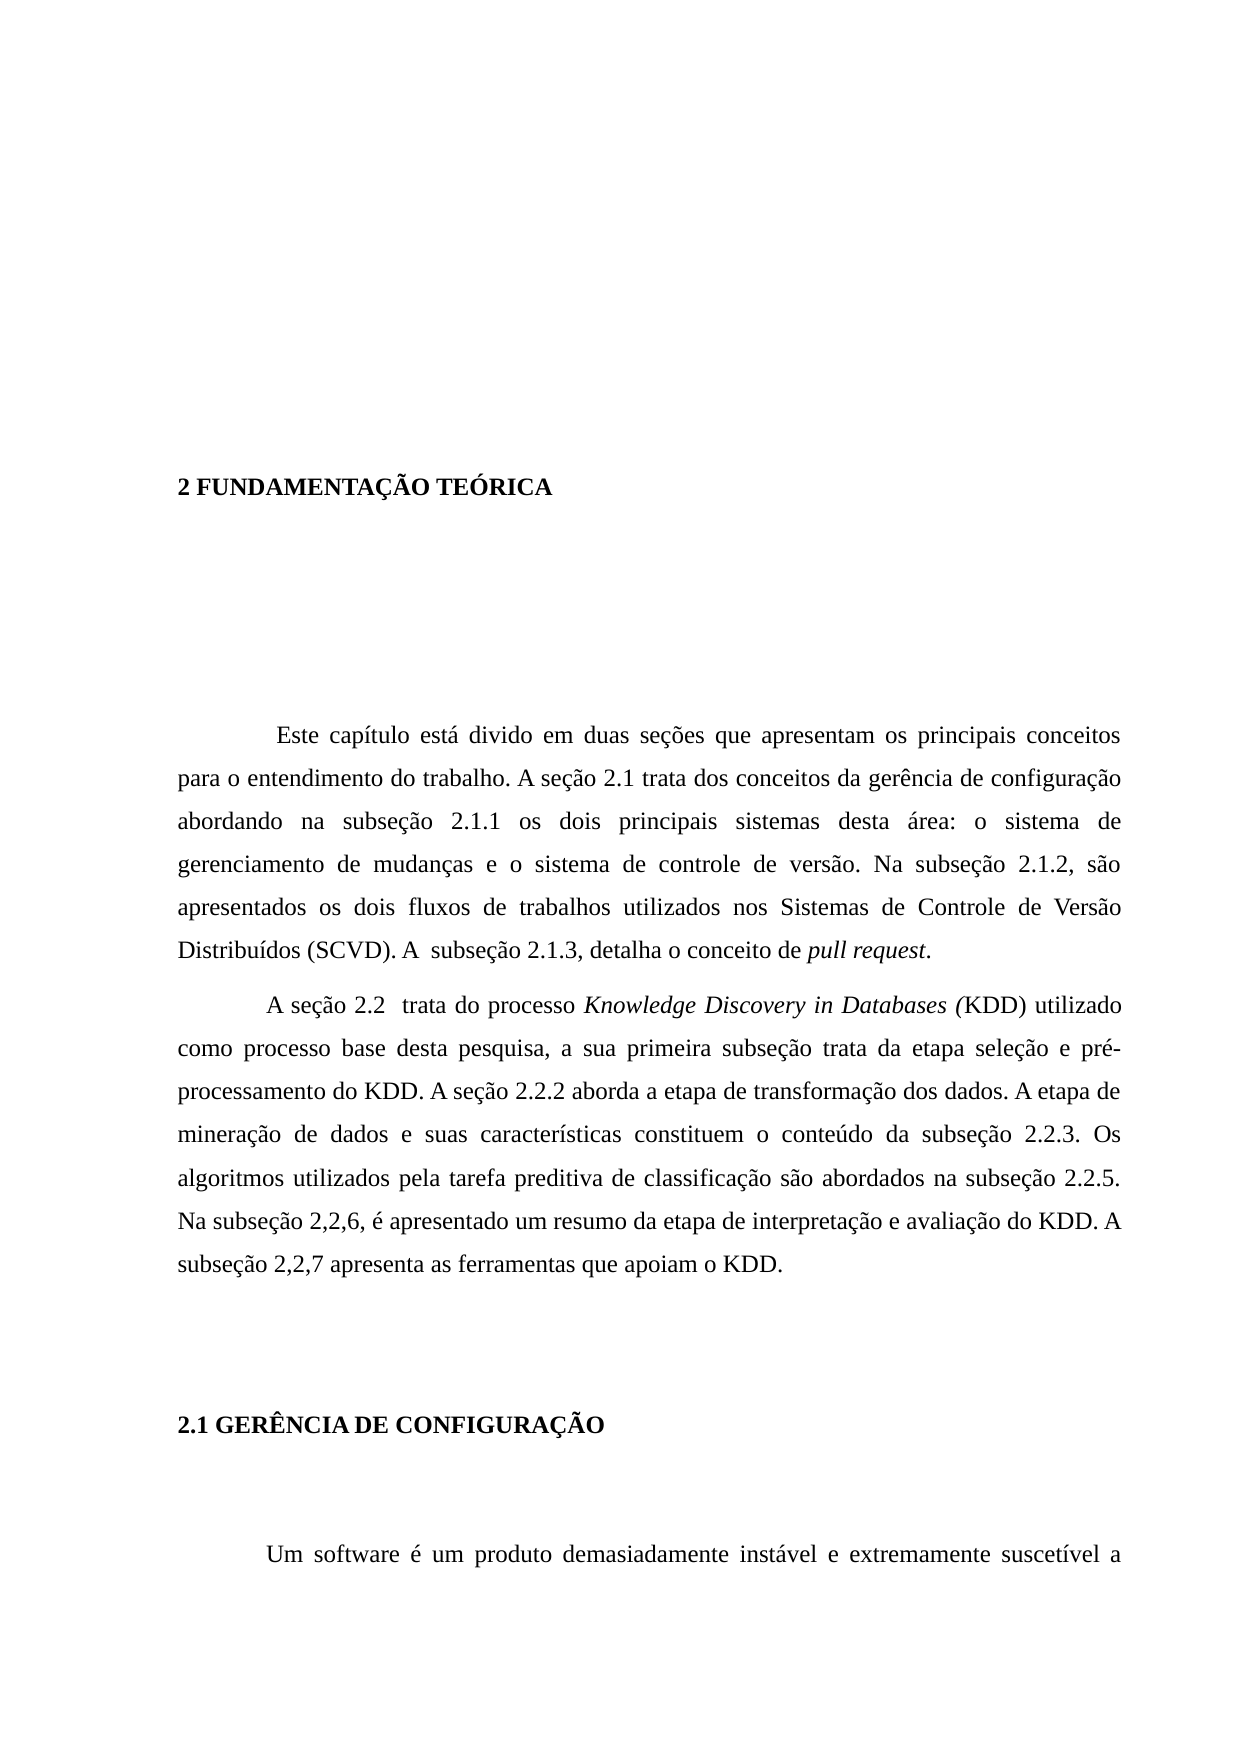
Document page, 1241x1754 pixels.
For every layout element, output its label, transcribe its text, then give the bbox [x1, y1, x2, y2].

text A seção 2.2 trata do processo Knowledge Discovery in Databases (KDD) utilizado como processo base desta pesquisa, a sua primeira subseção trata da etapa seleção e pré-processamento do KDD. A seção 2.2.2 aborda a etapa de transformação dos dados. A etapa de mineração de dados e suas características constituem o conteúdo da subseção 2.2.3. Os algoritmos utilizados pela tarefa preditiva de classificação são abordados na subseção 2.2.5. Na subseção 2,2,6, é apresentado um resumo da etapa de interpretação e avaliação do KDD. A subseção 2,2,7 apresenta as ferramentas que apoiam o KDD. [177, 990, 1122, 1278]
text 2 Fundamentação teórica [177, 472, 1122, 501]
text Um software é um produto demasiadamente instável e extremamente suscetível a [177, 1539, 1122, 1568]
text 2.1 Gerência de Configuração [177, 1410, 1122, 1439]
text Este capítulo está divido em duas seções que apresentam os principais conceitos para o entendimento do trabalho. A seção 2.1 trata dos conceitos da gerência de configuração abordando na subseção 2.1.1 os dois principais sistemas desta área: o sistema de gerenciamento de mudanças e o sistema de controle de versão. Na subseção 2.1.2, são apresentados os dois fluxos de trabalhos utilizados nos Sistemas de Controle de Versão Distribuídos (SCVD). A subseção 2.1.3, detalha o conceito de pull request. [177, 720, 1122, 964]
